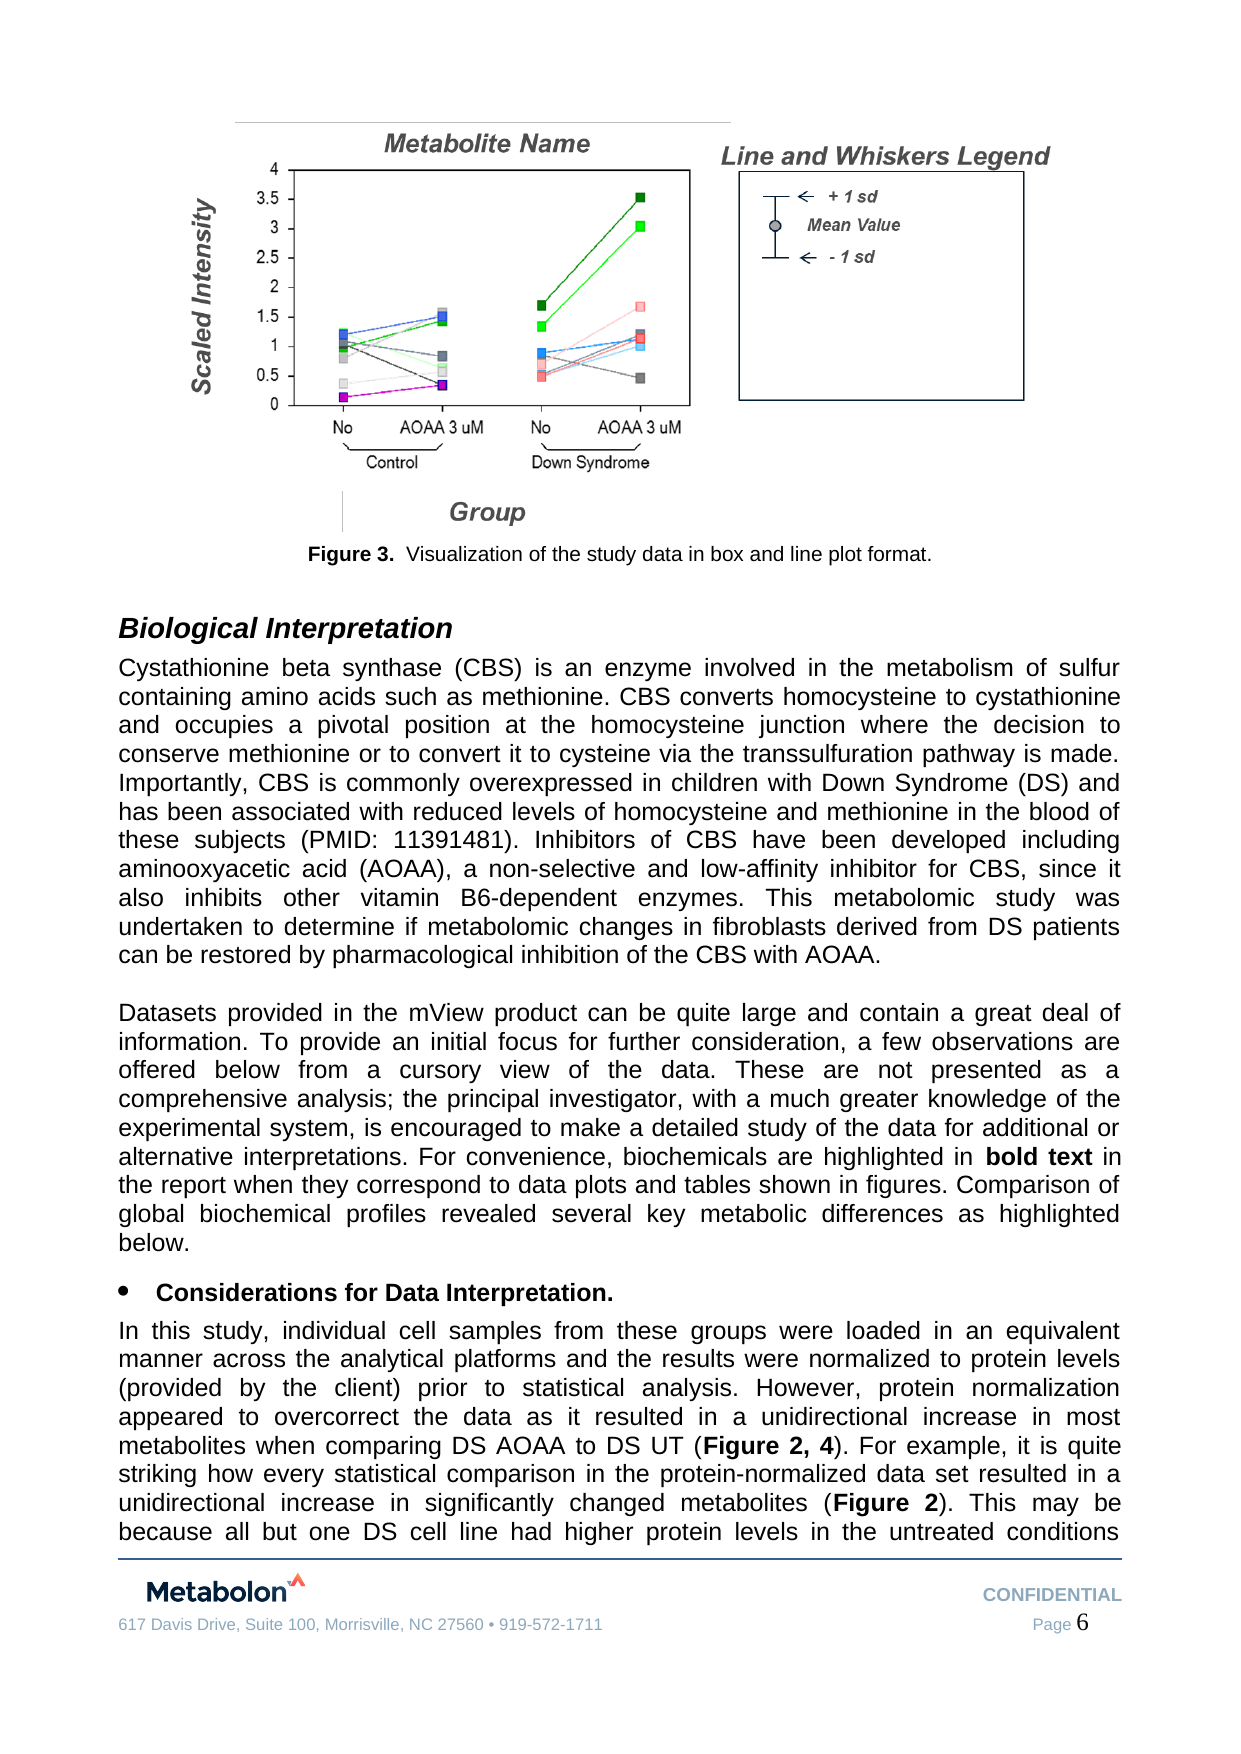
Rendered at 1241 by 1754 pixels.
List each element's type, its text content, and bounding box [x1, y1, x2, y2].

text Figure 3. Visualization of the study data in box and line plot format. [118, 542, 1122, 566]
text In this study, individual cell samples from these groups were loaded in an equivalent manner across the analytical platforms and the results were normalized to protein levels (provided by the client) prior to statistical analysis. However, protein normalization appeared to overcorrect the data as it resulted in a unidirectional increase in most metabolites when comparing DS AOAA to DS UT (Figure 2, 4). For example, it is quite striking how every statistical comparison in the protein-normalized data set resulted in a unidirectional increase in significantly changed metabolites (Figure 2). This may be because all but one DS cell line had higher protein levels in the untreated conditions [118, 1316, 1122, 1546]
picture [176, 118, 1065, 543]
picture [147, 1572, 306, 1602]
text Cystathionine beta synthase (CBS) is an enzyme involved in the metabolism of sulfur containing amino acids such as methionine. CBS converts homocysteine to cystathionine and occupies a pivotal position at the homocysteine junction where the decision to conserve methionine or to convert it to cysteine via the transsulfuration pathway is made. Importantly, CBS is commonly overexpressed in children with Down Syndrome (DS) and has been associated with reduced levels of homocysteine and methionine in the blood of these subjects (PMID: 11391481). Inhibitors of CBS have been developed including aminooxyacetic acid (AOAA), a non-selective and low-affinity inhibitor for CBS, since it also inhibits other vitamin B6-dependent enzymes. This metabolomic study was undertaken to determine if metabolomic changes in fibroblasts derived from DS patients can be restored by pharmacological inhibition of the CBS with AOAA. [118, 653, 1122, 969]
subtitle Biological Interpretation [118, 611, 1122, 644]
text Datasets provided in the mView product can be quite large and contain a great deal of information. To provide an initial focus for further consideration, a few observations are offered below from a cursory view of the data. These are not presented as a comprehensive analysis; the principal investigator, with a much greater knowledge of the experimental system, is encouraged to make a detailed study of the data for additional or alternative interpretations. For convenience, biochemicals are highlighted in bold text in the report when they correspond to data plots and tables shown in figures. Comparison of global biochemical profiles revealed several key metabolic differences as highlighted below. [118, 998, 1122, 1257]
subtitle Considerations for Data Interpretation. [118, 1277, 1122, 1307]
